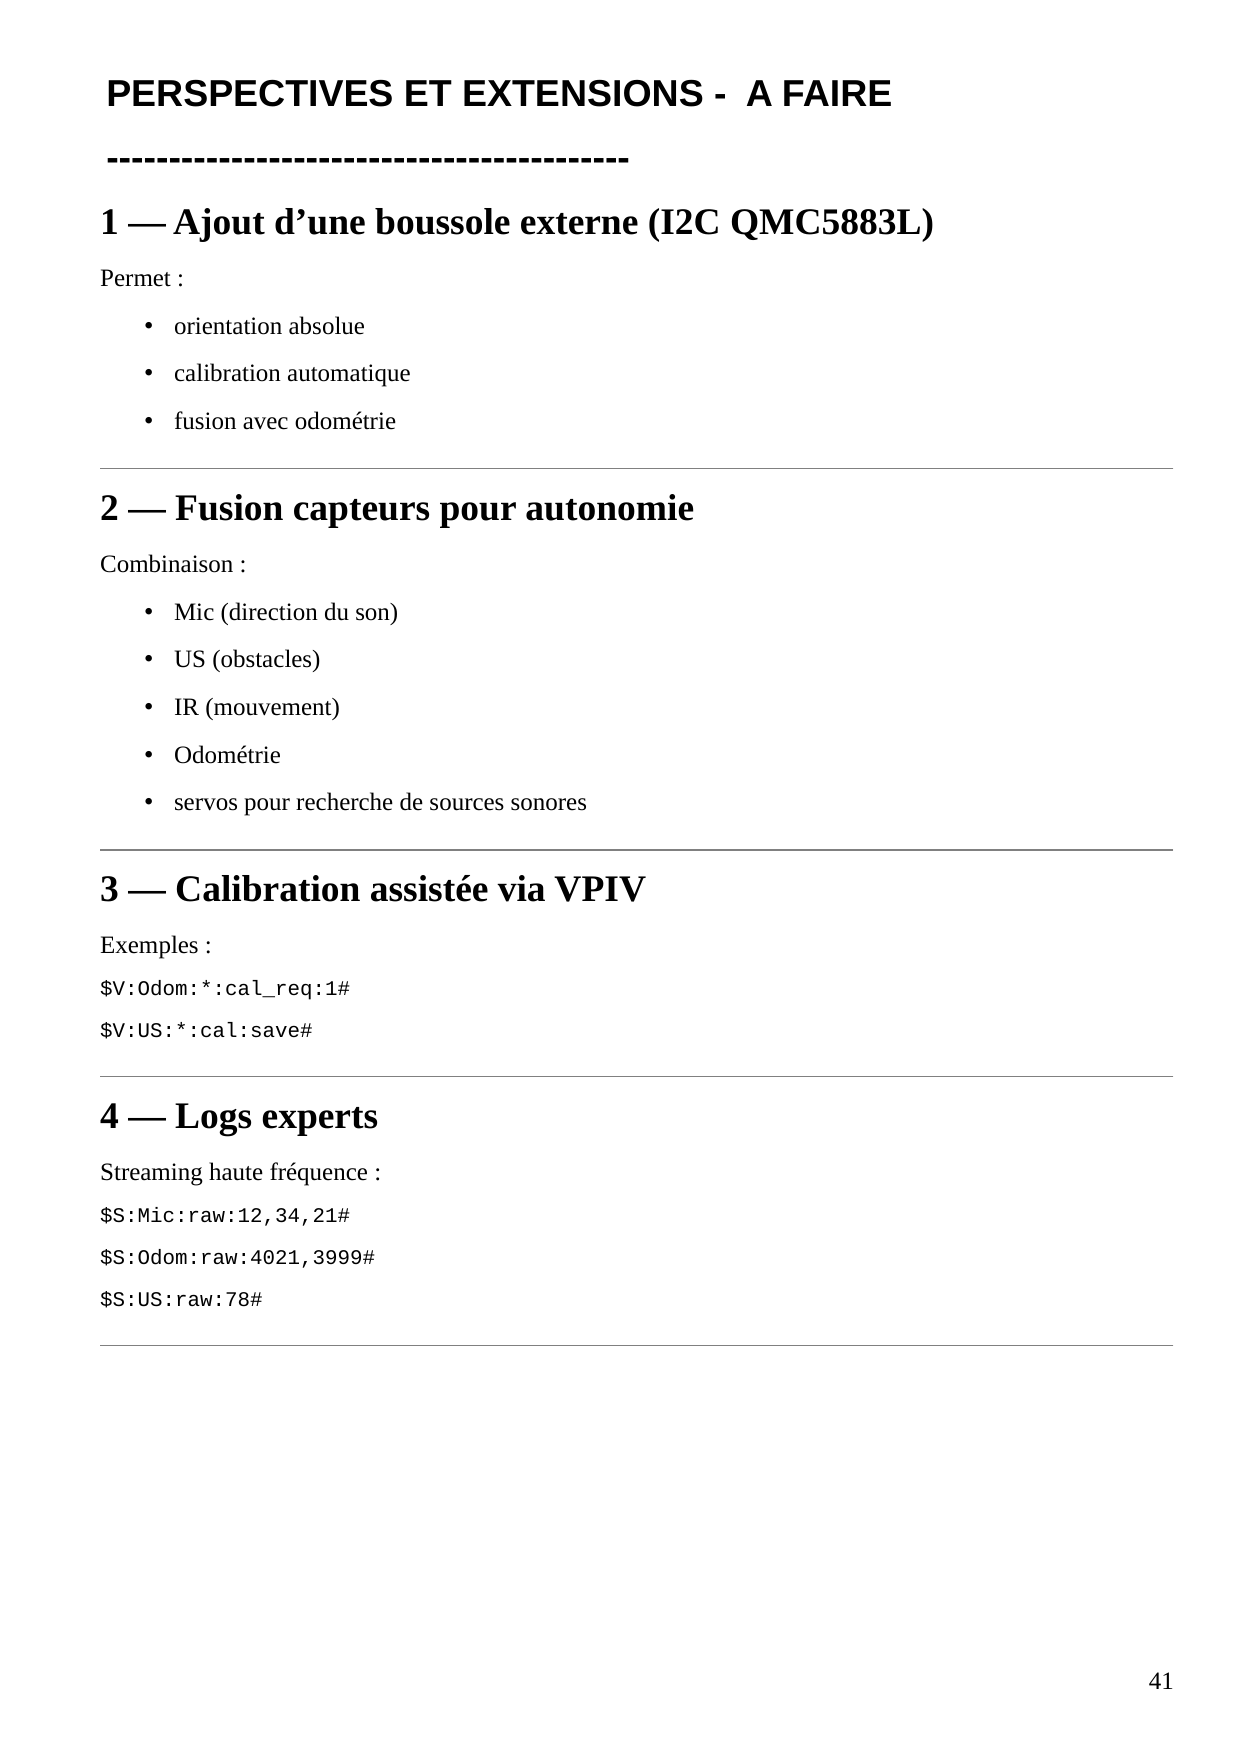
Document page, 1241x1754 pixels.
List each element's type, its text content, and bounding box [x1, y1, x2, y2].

text $V:Odom:*:cal_req:1# [100, 978, 1173, 1002]
list US (obstacles) [144, 644, 1173, 673]
list IR (mouvement) [144, 692, 1173, 721]
subtitle 3 — Calibration assistée via VPIV [100, 866, 1173, 909]
text $V:US:*:cal:save# [100, 1020, 1173, 1044]
list fusion avec odométrie [144, 406, 1173, 435]
list servos pour recherche de sources sonores [144, 787, 1173, 816]
text Permet : [100, 263, 1173, 292]
subtitle 2 — Fusion capteurs pour autonomie [100, 485, 1173, 528]
list Mic (direction du son) [144, 597, 1173, 626]
subtitle 4 — Logs experts [100, 1093, 1173, 1136]
text $S:US:raw:78# [100, 1288, 1173, 1312]
text $S:Mic:raw:12,34,21# [100, 1205, 1173, 1229]
text Streaming haute fréquence : [100, 1157, 1173, 1186]
subtitle ------------------------------------------ [106, 135, 1173, 178]
text $S:Odom:raw:4021,3999# [100, 1247, 1173, 1270]
text Combinaison : [100, 549, 1173, 578]
subtitle 1 — Ajout d’une boussole externe (I2C QMC5883L) [100, 199, 1173, 242]
text Exemples : [100, 931, 1173, 959]
list Odométrie [144, 740, 1173, 768]
list orientation absolue [144, 311, 1173, 340]
list calibration automatique [144, 358, 1173, 387]
subtitle PERSPECTIVES ET EXTENSIONS - A FAIRE [106, 71, 1173, 114]
